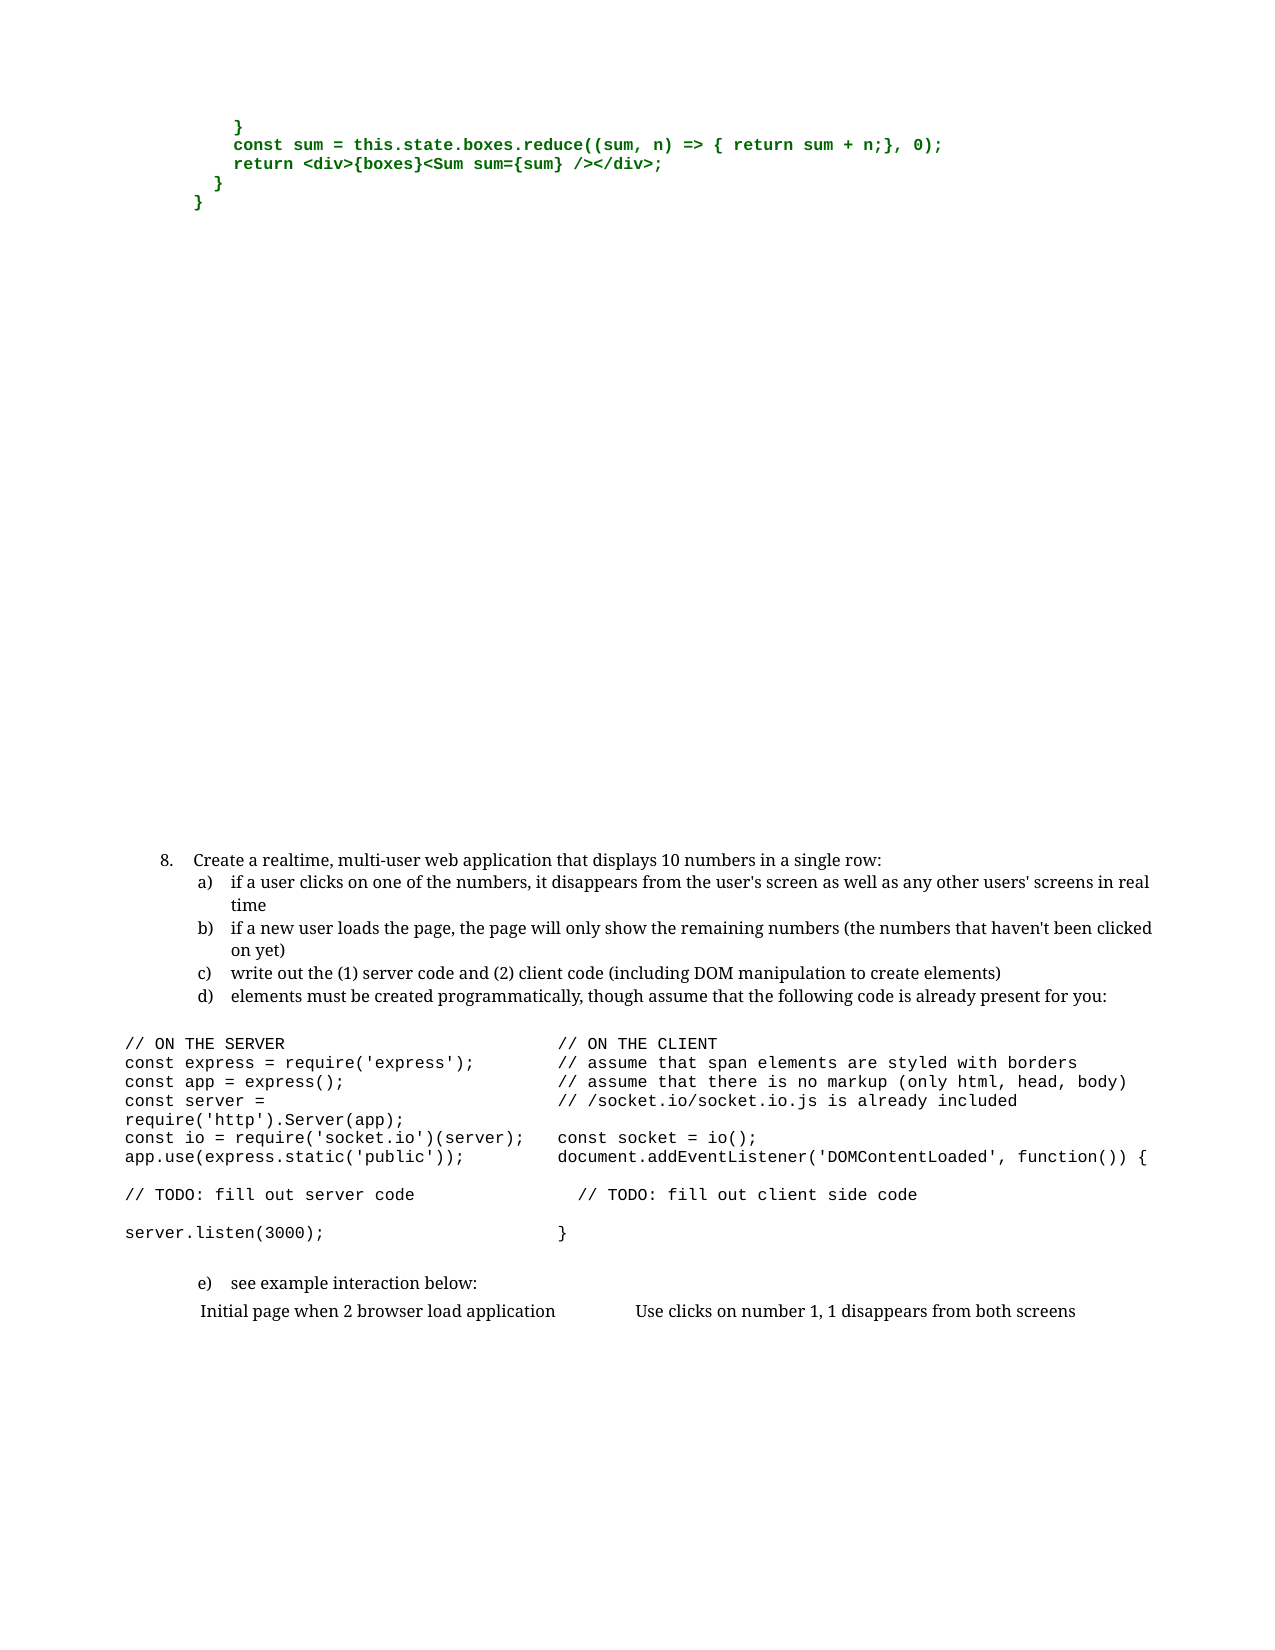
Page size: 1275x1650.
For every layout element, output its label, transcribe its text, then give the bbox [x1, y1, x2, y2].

list } [156, 193, 1157, 848]
list const sum = this.state.boxes.reduce((sum, n) => { return sum + n;}, 0); [156, 137, 1157, 156]
list if a user clicks on one of the numbers, it disappears from the user's screen as well as any other users' screens in real time [193, 871, 1157, 916]
table_header Initial page when 2 browser load application [181, 1294, 630, 1328]
list } [156, 175, 1157, 193]
list Create a realtime, multi-user web application that displays 10 numbers in a single row: [156, 848, 1157, 871]
list elements must be created programmatically, though assume that the following code is already present for you: [193, 984, 1157, 1030]
table_header Use clicks on number 1, 1 disappears from both screens [630, 1294, 1131, 1328]
table_header // ON THE SERVER const express = require('express'); const app = express(); const server = require('http').Server(app); const io = require('socket.io')(server); app.use(express.static('public')); // TODO: fill out server code server.listen(3000); [119, 1030, 552, 1249]
list } [156, 118, 1157, 137]
list if a new user loads the page, the page will only show the remaining numbers (the numbers that haven't been clicked on yet) [193, 916, 1157, 962]
list return <div>{boxes}<Sum sum={sum} /></div>; [156, 156, 1157, 175]
list write out the (1) server code and (2) client code (including DOM manipulation to create elements) [193, 962, 1157, 984]
list see example interaction below: [193, 1271, 1157, 1294]
table_header // ON THE CLIENT // assume that span elements are styled with borders // assume that there is no markup (only html, head, body) // /socket.io/socket.io.js is already included const socket = io(); document.addEventListener('DOMContentLoaded', function()) { // TODO: fill out client side code } [552, 1030, 1157, 1249]
